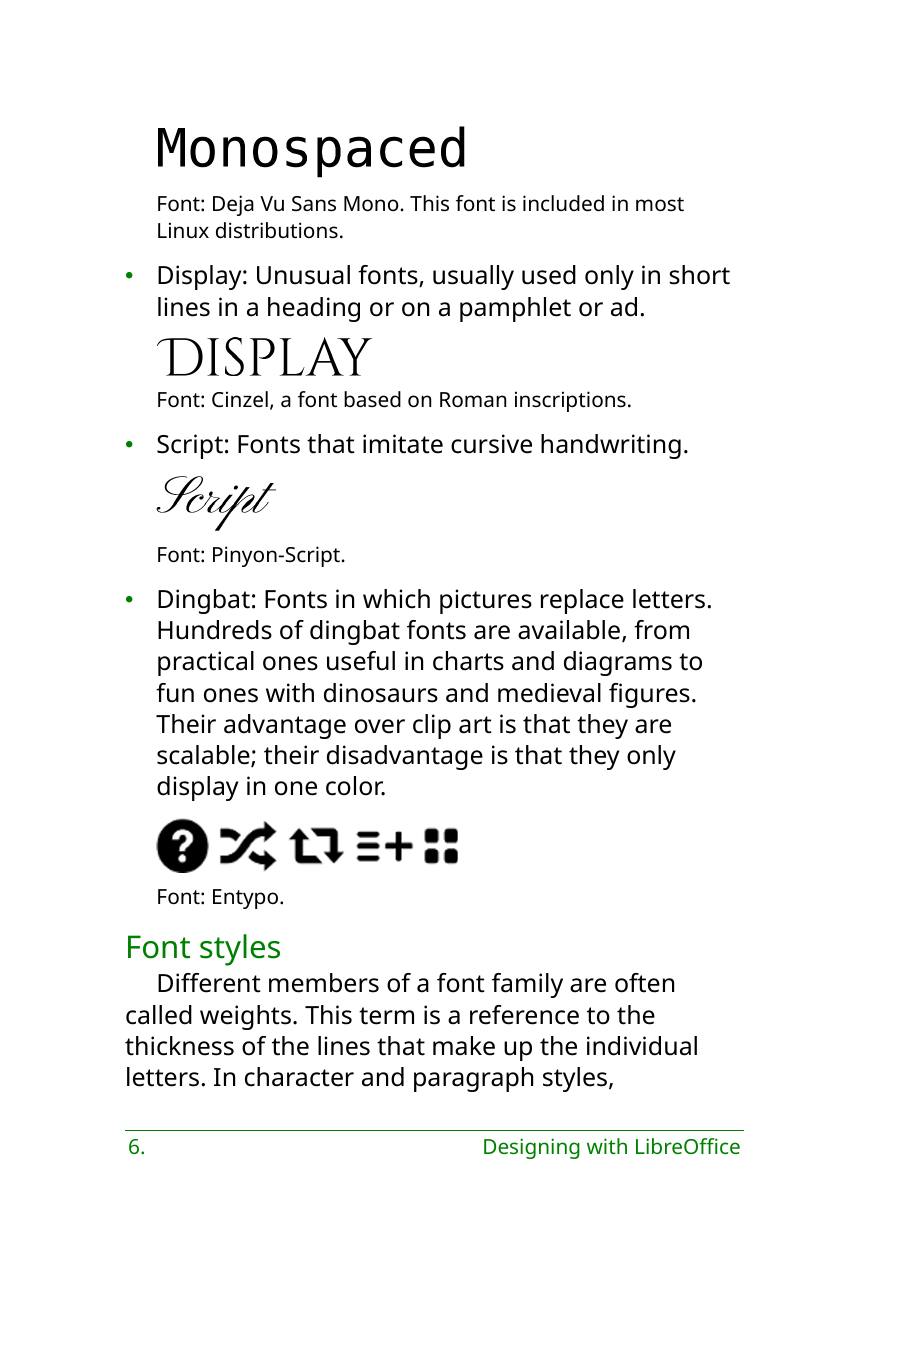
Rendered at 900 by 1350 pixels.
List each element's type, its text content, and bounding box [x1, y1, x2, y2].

table_cell Font: Pinyon-Script. [156, 533, 712, 568]
list Dingbat: Fonts in which pictures replace letters. Hundreds of dingbat fonts are available, from practical ones useful in charts and diagrams to fun ones with dinosaurs and medieval figures. Their advantage over clip art is that they are scalable; their disadvantage is that they only display in one color. [125, 583, 744, 802]
table_header [156, 338, 712, 378]
table_header [156, 125, 712, 182]
table_cell Font: Entypo. [156, 875, 712, 910]
table_cell Font: Deja Vu Sans Mono. This font is included in most Linux distributions. [156, 182, 712, 244]
list Display: Unusual fonts, usually used only in short lines in a heading or on a pamphlet or ad. [125, 260, 744, 322]
subtitle Font styles [125, 925, 744, 968]
table_header [156, 818, 712, 875]
picture [156, 125, 470, 180]
text Different members of a font family are often called weights. This term is a reference to the thickness of the lines that make up the individual letters. In character and paragraph styles, [125, 968, 744, 1093]
picture [156, 337, 373, 376]
table_header [156, 476, 712, 533]
picture [156, 817, 458, 873]
picture [156, 475, 278, 531]
table_cell Font: Cinzel, a font based on Roman inscriptions. [156, 378, 712, 413]
list Script: Fonts that imitate cursive handwriting. [125, 429, 744, 460]
